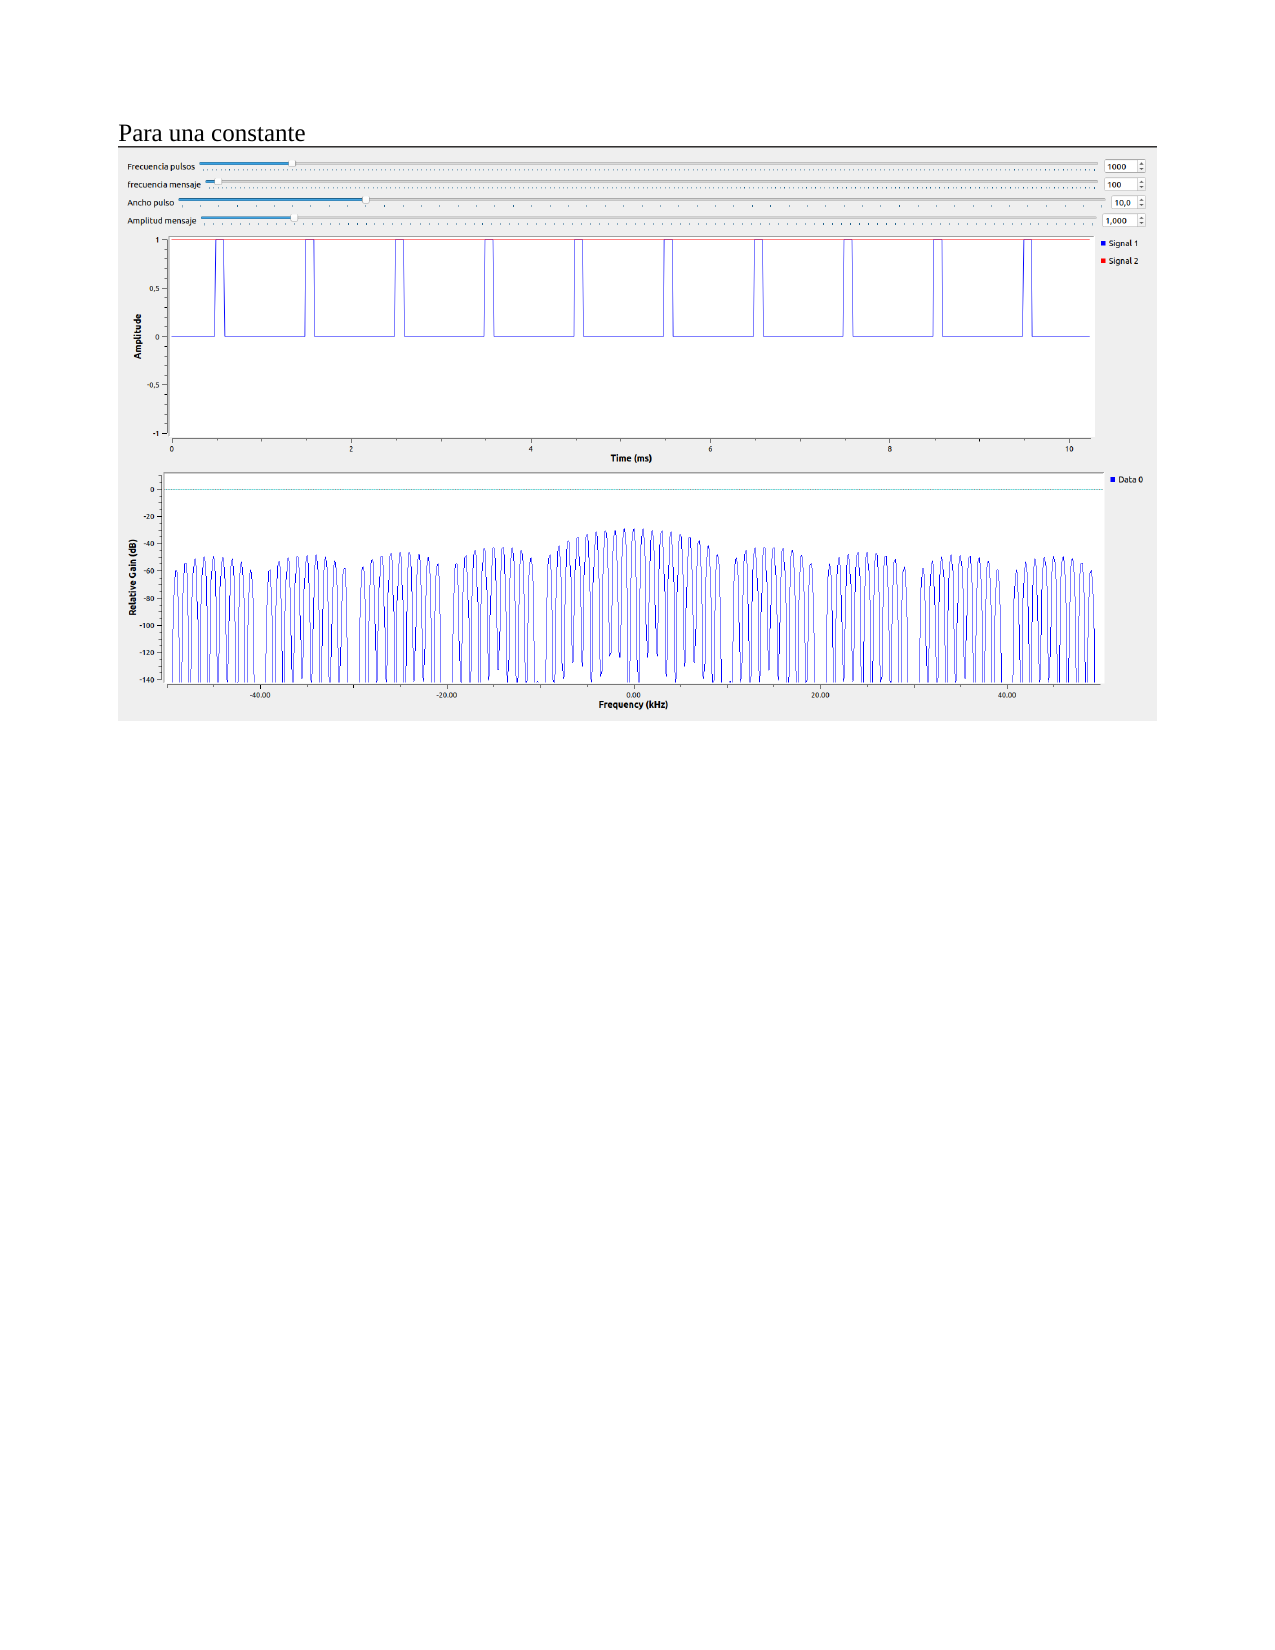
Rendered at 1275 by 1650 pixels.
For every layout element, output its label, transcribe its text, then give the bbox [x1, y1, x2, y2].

text Para una constante [118, 118, 1157, 146]
picture [118, 146, 1157, 721]
